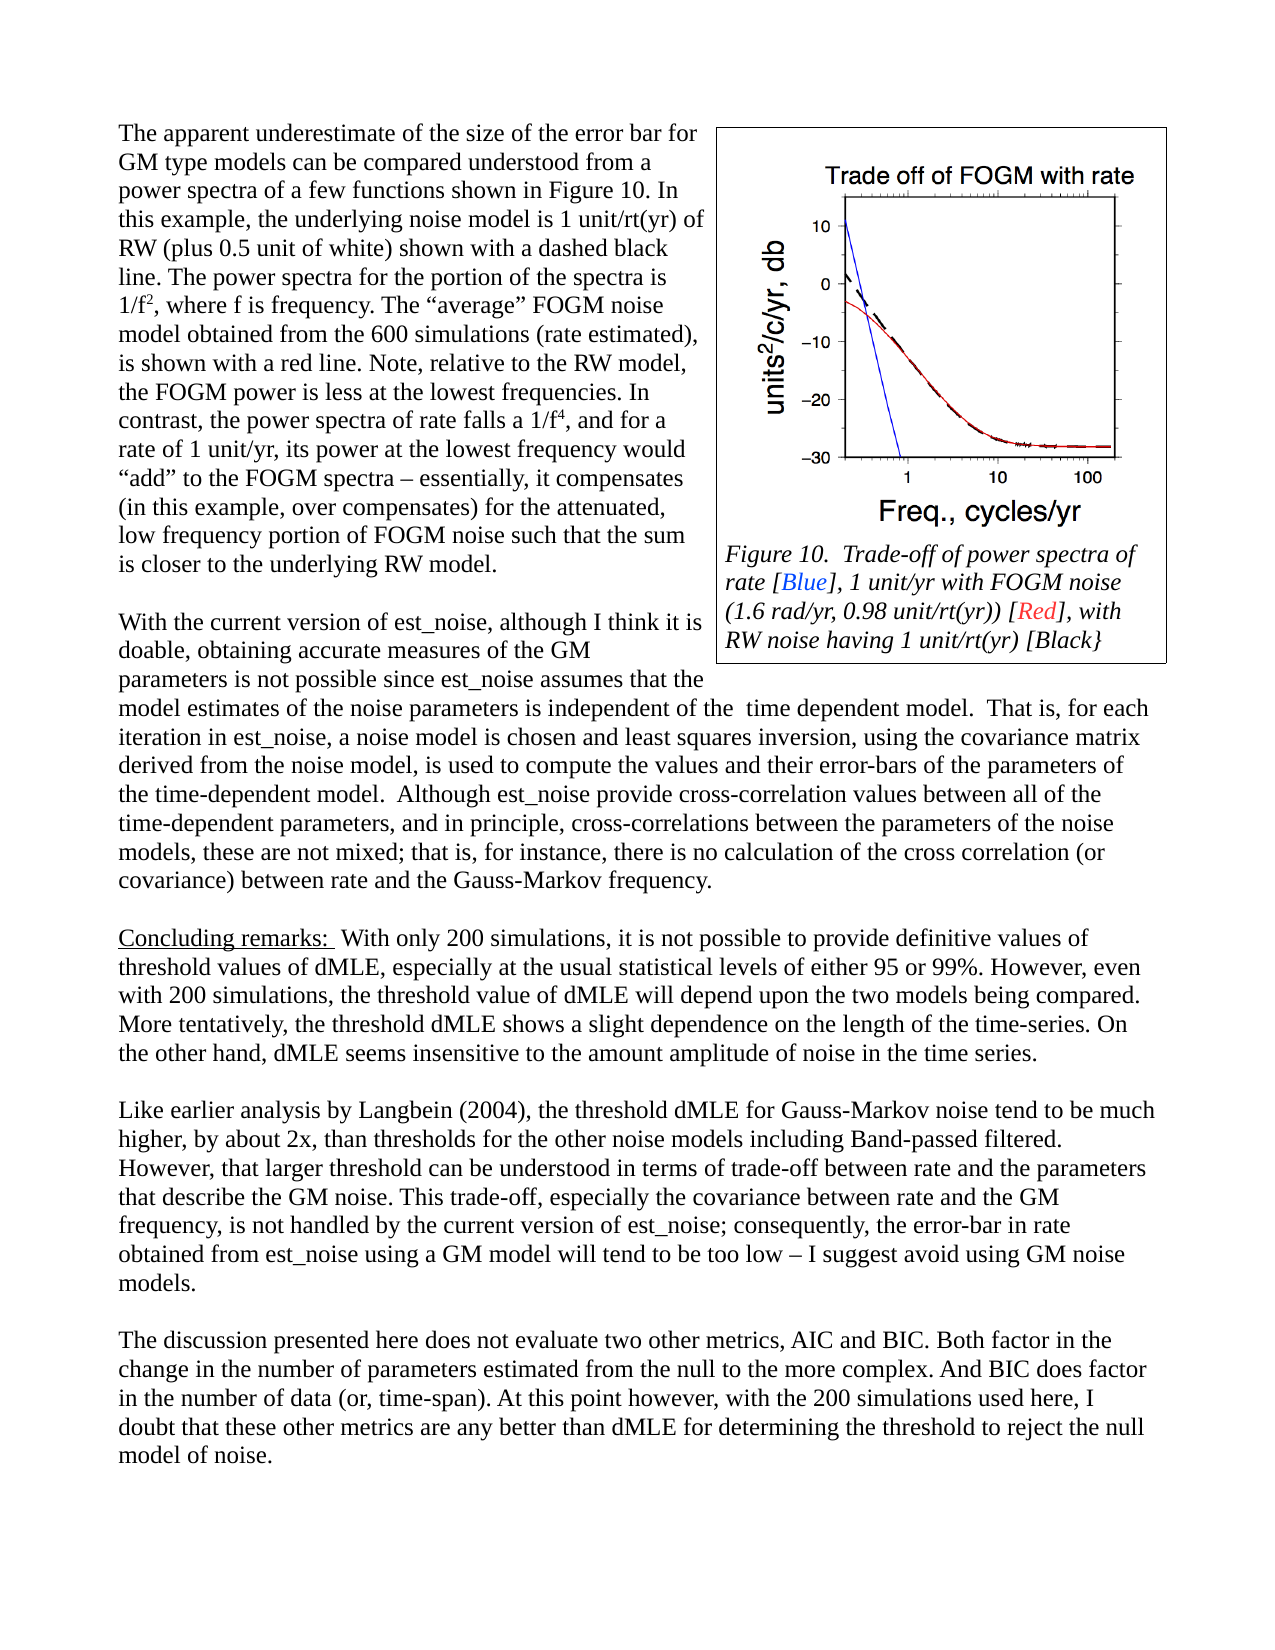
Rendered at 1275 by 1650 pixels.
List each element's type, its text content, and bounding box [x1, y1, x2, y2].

text The apparent underestimate of the size of the error bar for GM type models can be compared understood from a power spectra of a few functions shown in Figure 10. In this example, the underlying noise model is 1 unit/rt(yr) of RW (plus 0.5 unit of white) shown with a dashed black line. The power spectra for the portion of the spectra is 1/f2, where f is frequency. The “average” FOGM noise model obtained from the 600 simulations (rate estimated), is shown with a red line. Note, relative to the RW model, the FOGM power is less at the lowest frequencies. In contrast, the power spectra of rate falls a 1/f4, and for a rate of 1 unit/yr, its power at the lowest frequency would “add” to the FOGM spectra – essentially, it compensates (in this example, over compensates) for the attenuated, low frequency portion of FOGM noise such that the sum is closer to the underlying RW model. [118, 118, 1157, 578]
text With the current version of est_noise, although I think it is doable, obtaining accurate measures of the GM parameters is not possible since est_noise assumes that the model estimates of the noise parameters is independent of the time dependent model. That is, for each iteration in est_noise, a noise model is chosen and least squares inversion, using the covariance matrix derived from the noise model, is used to compute the values and their error-bars of the parameters of the time-dependent model. Although est_noise provide cross-correlation values between all of the time-dependent parameters, and in principle, cross-correlations between the parameters of the noise models, these are not mixed; that is, for instance, there is no calculation of the cross correlation (or covariance) between rate and the Gauss-Markov frequency. [118, 607, 1157, 894]
text Like earlier analysis by Langbein (2004), the threshold dMLE for Gauss-Markov noise tend to be much higher, by about 2x, than thresholds for the other noise models including Band-passed filtered. However, that larger threshold can be understood in terms of trade-off between rate and the parameters that describe the GM noise. This trade-off, especially the covariance between rate and the GM frequency, is not handled by the current version of est_noise; consequently, the error-bar in rate obtained from est_noise using a GM model will tend to be too low – I suggest avoid using GM noise models. [118, 1096, 1157, 1297]
text The apparent underestimate of the size of the error bar for GM type models can be compared understood from a power spectra of a few functions shown in Figure 10. In this example, the underlying noise model is 1 unit/rt(yr) of RW (plus 0.5 unit of white) shown with a dashed black line. The power spectra for the portion of the spectra is 1/f2, where f is frequency. The “average” FOGM noise model obtained from the 600 simulations (rate estimated), is shown with a red line. Note, relative to the RW model, the FOGM power is less at the lowest frequencies. In contrast, the power spectra of rate falls a 1/f4, and for a rate of 1 unit/yr, its power at the lowest frequency would “add” to the FOGM spectra – essentially, it compensates (in this example, over compensates) for the attenuated, low frequency portion of FOGM noise such that the sum is closer to the underlying RW model. [717, 128, 1166, 663]
text The discussion presented here does not evaluate two other metrics, AIC and BIC. Both factor in the change in the number of parameters estimated from the null to the more complex. And BIC does factor in the number of data (or, time-span). At this point however, with the 200 simulations used here, I doubt that these other metrics are any better than dMLE for determining the threshold to reject the null model of noise. [118, 1326, 1157, 1469]
picture [748, 320, 1134, 539]
text Figure 10. Trade-off of power spectra of rate [Blue], 1 unit/yr with FOGM noise (1.6 rad/yr, 0.98 unit/rt(yr)) [Red], with RW noise having 1 unit/rt(yr) [Black} [725, 148, 1157, 654]
text Concluding remarks: With only 200 simulations, it is not possible to provide definitive values of threshold values of dMLE, especially at the usual statistical levels of either 95 or 99%. However, even with 200 simulations, the threshold value of dMLE will depend upon the two models being compared. More tentatively, the threshold dMLE shows a slight dependence on the length of the time-series. On the other hand, dMLE seems insensitive to the amount amplitude of noise in the time series. [118, 923, 1157, 1067]
